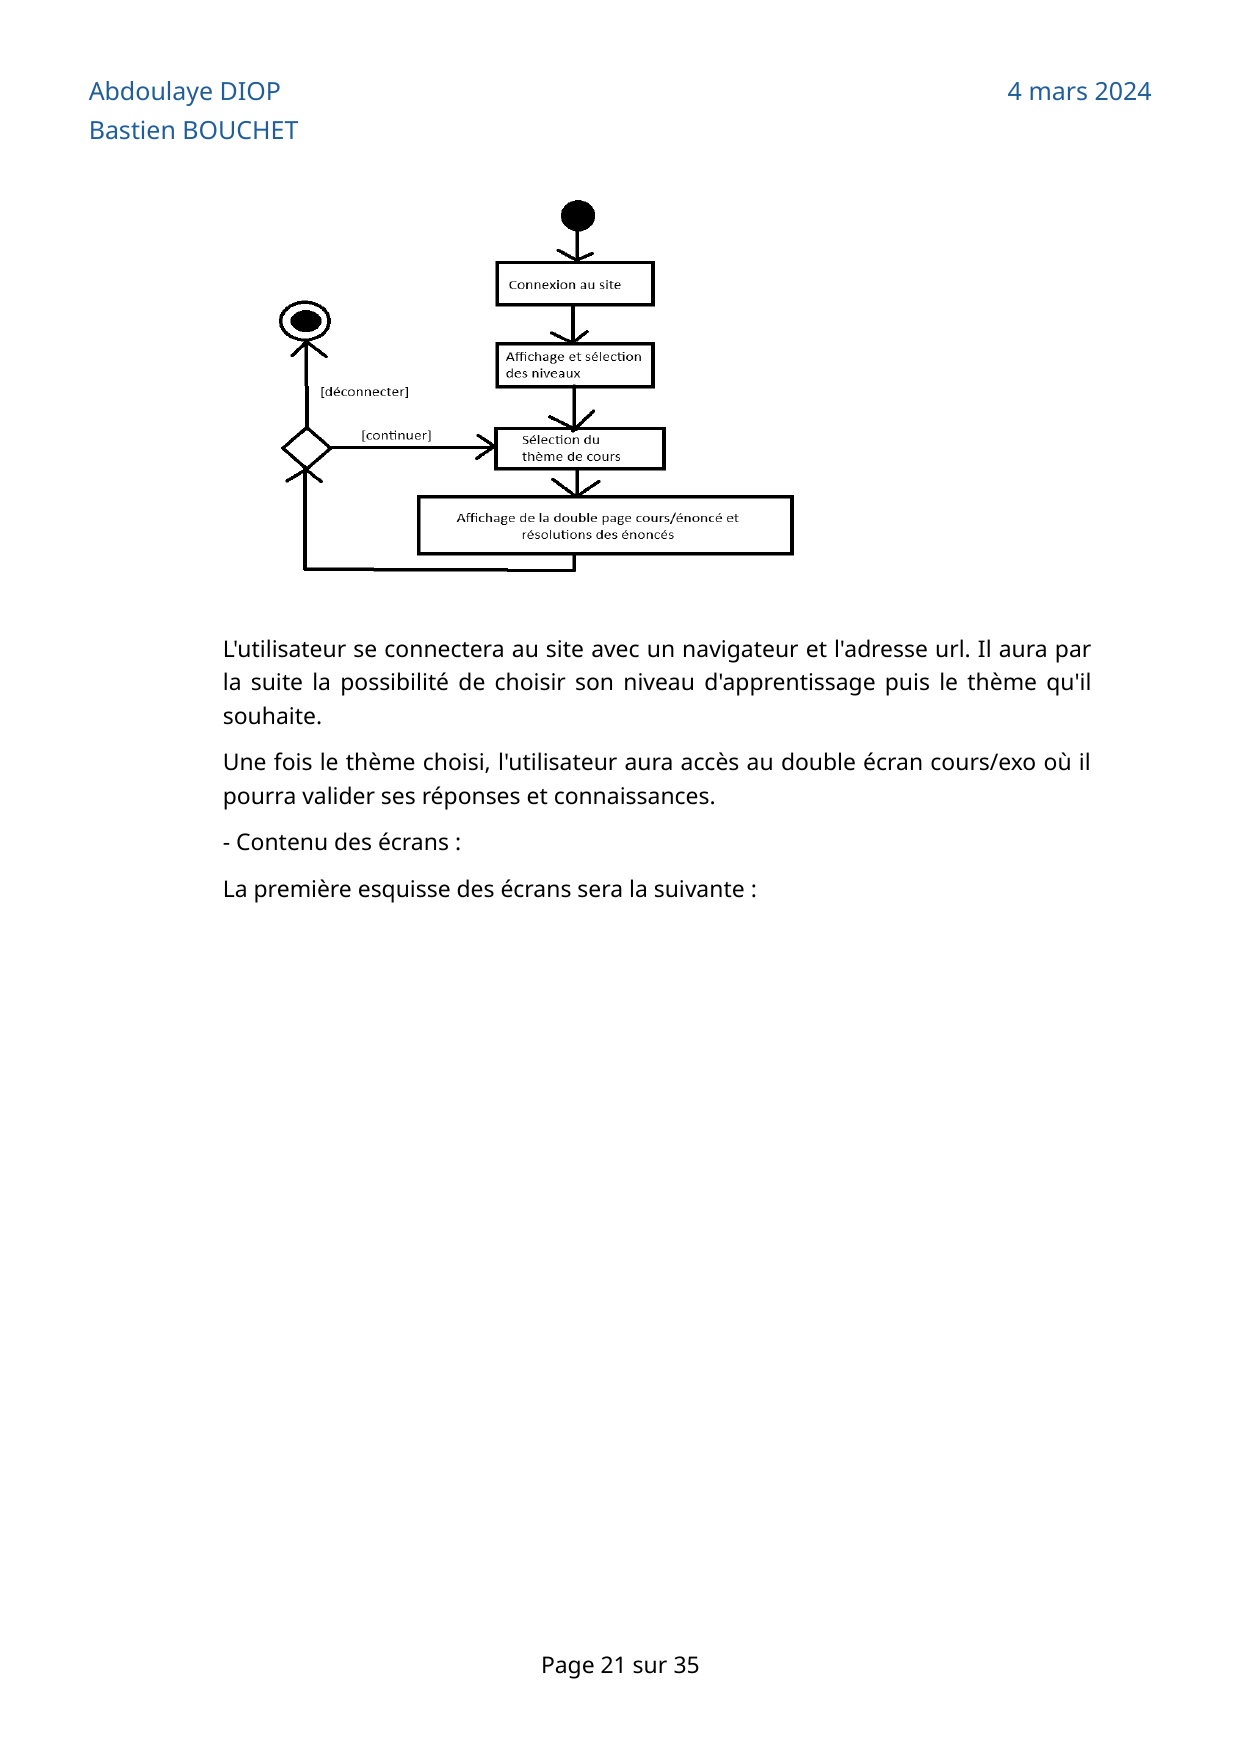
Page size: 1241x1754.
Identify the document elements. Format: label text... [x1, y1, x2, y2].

list Une fois le thème choisi, l'utilisateur aura accès au double écran cours/exo où il pourra valider ses réponses et connaissances. [223, 746, 1093, 811]
list La première esquisse des écrans sera la suivante : [223, 872, 1093, 904]
picture [219, 169, 1065, 584]
list - Contenu des écrans : [223, 826, 1093, 857]
list L'utilisateur se connectera au site avec un navigateur et l'adresse url. Il aura par la suite la possibilité de choisir son niveau d'apprentissage puis le thème qu'il souhaite. [223, 632, 1093, 731]
